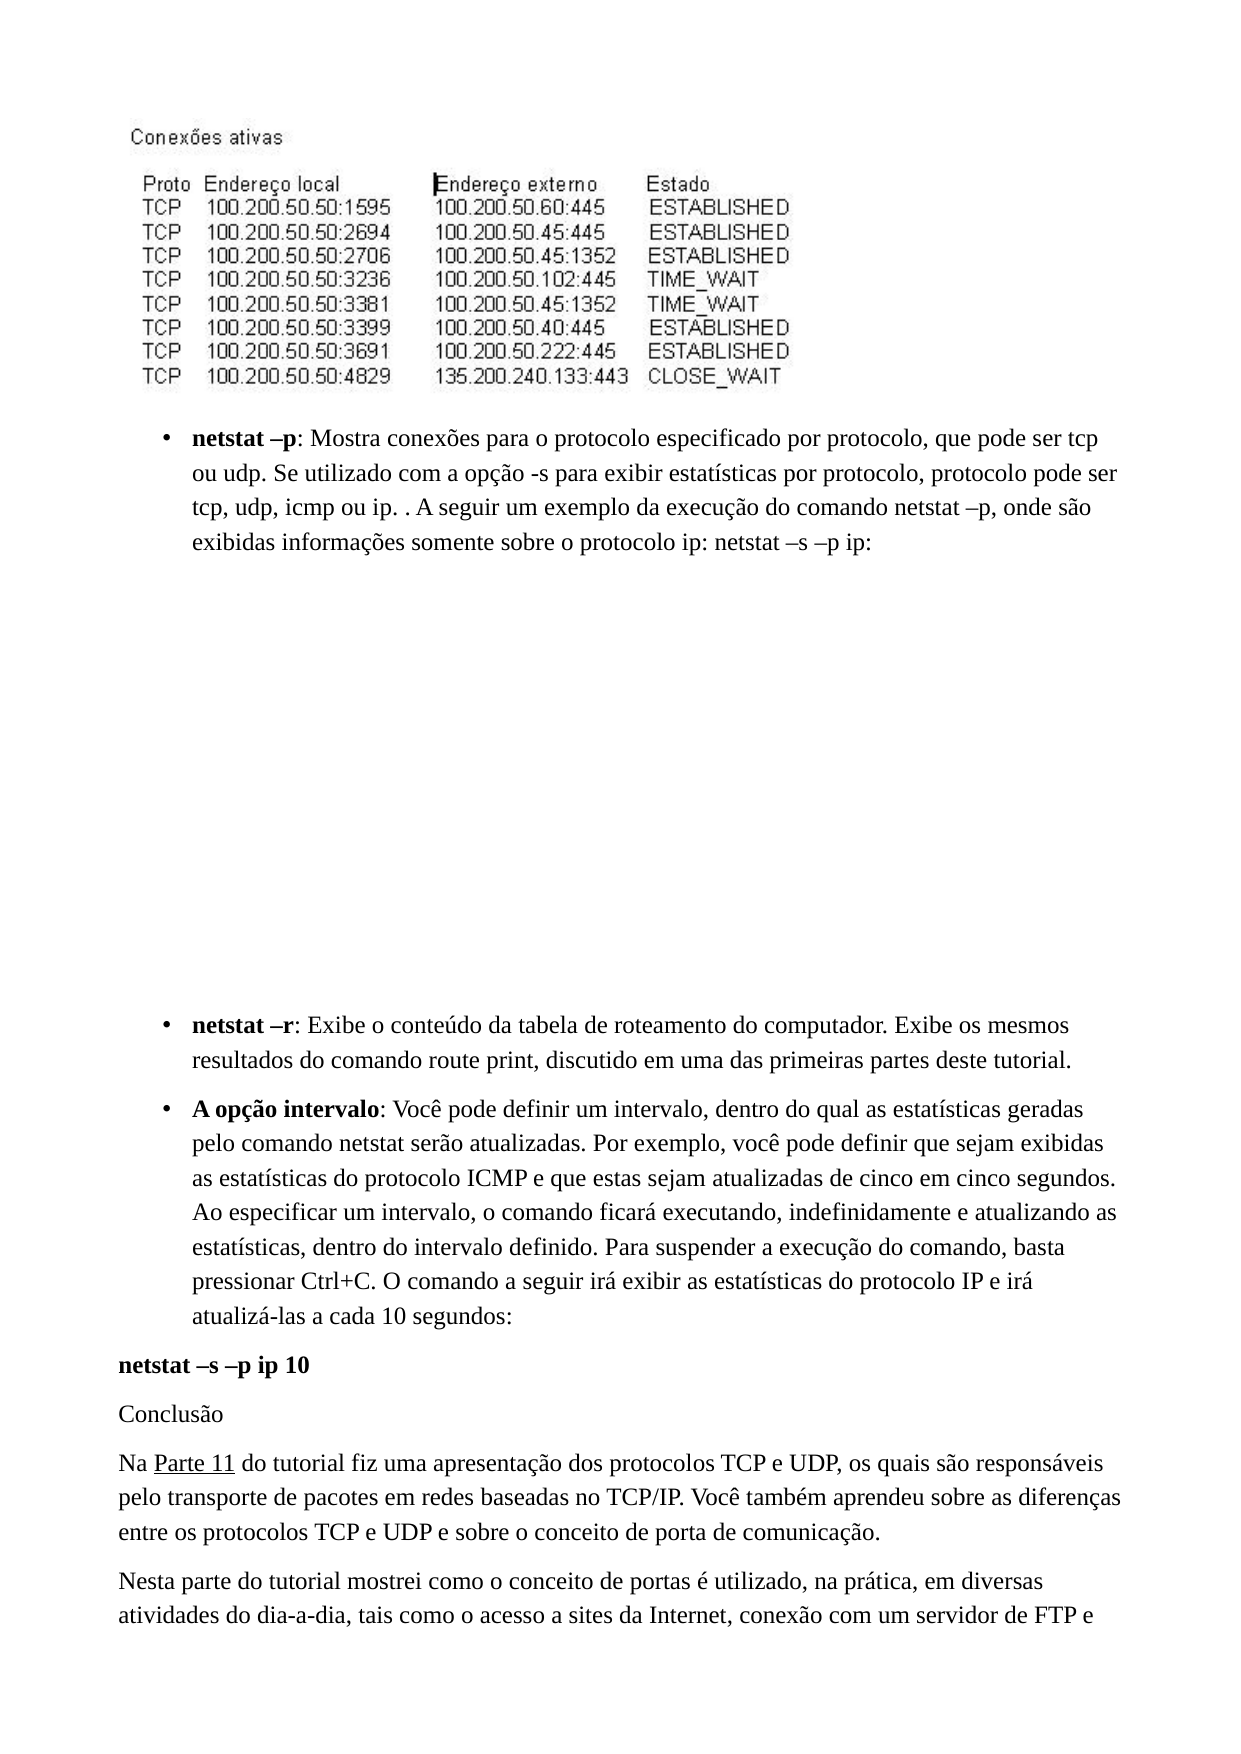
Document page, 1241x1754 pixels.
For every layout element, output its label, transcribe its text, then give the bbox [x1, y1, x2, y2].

text Nesta parte do tutorial mostrei como o conceito de portas é utilizado, na prática, em diversas atividades do dia-a-dia, tais como o acesso a sites da Internet, conexão com um servidor de FTP e [118, 1566, 1122, 1629]
picture [118, 118, 809, 398]
text netstat –s –p ip 10 [118, 1350, 1122, 1379]
list netstat –r: Exibe o conteúdo da tabela de roteamento do computador. Exibe os mesmos resultados do comando route print, discutido em uma das primeiras partes deste tutorial. [162, 1010, 1122, 1074]
list netstat –p: Mostra conexões para o protocolo especificado por protocolo, que pode ser tcp ou udp. Se utilizado com a opção -s para exibir estatísticas por protocolo, protocolo pode ser tcp, udp, icmp ou ip. . A seguir um exemplo da execução do comando netstat –p, onde são exibidas informações somente sobre o protocolo ip: netstat –s –p ip: [162, 423, 1122, 556]
text Conclusão [118, 1399, 1122, 1428]
text Na Parte 11 do tutorial fiz uma apresentação dos protocolos TCP e UDP, os quais são responsáveis pelo transporte de pacotes em redes baseadas no TCP/IP. Você também aprendeu sobre as diferenças entre os protocolos TCP e UDP e sobre o conceito de porta de comunicação. [118, 1448, 1122, 1546]
list A opção intervalo: Você pode definir um intervalo, dentro do qual as estatísticas geradas pelo comando netstat serão atualizadas. Por exemplo, você pode definir que sejam exibidas as estatísticas do protocolo ICMP e que estas sejam atualizadas de cinco em cinco segundos. Ao especificar um intervalo, o comando ficará executando, indefinidamente e atualizando as estatísticas, dentro do intervalo definido. Para suspender a execução do comando, basta pressionar Ctrl+C. O comando a seguir irá exibir as estatísticas do protocolo IP e irá atualizá-las a cada 10 segundos: [162, 1094, 1122, 1329]
